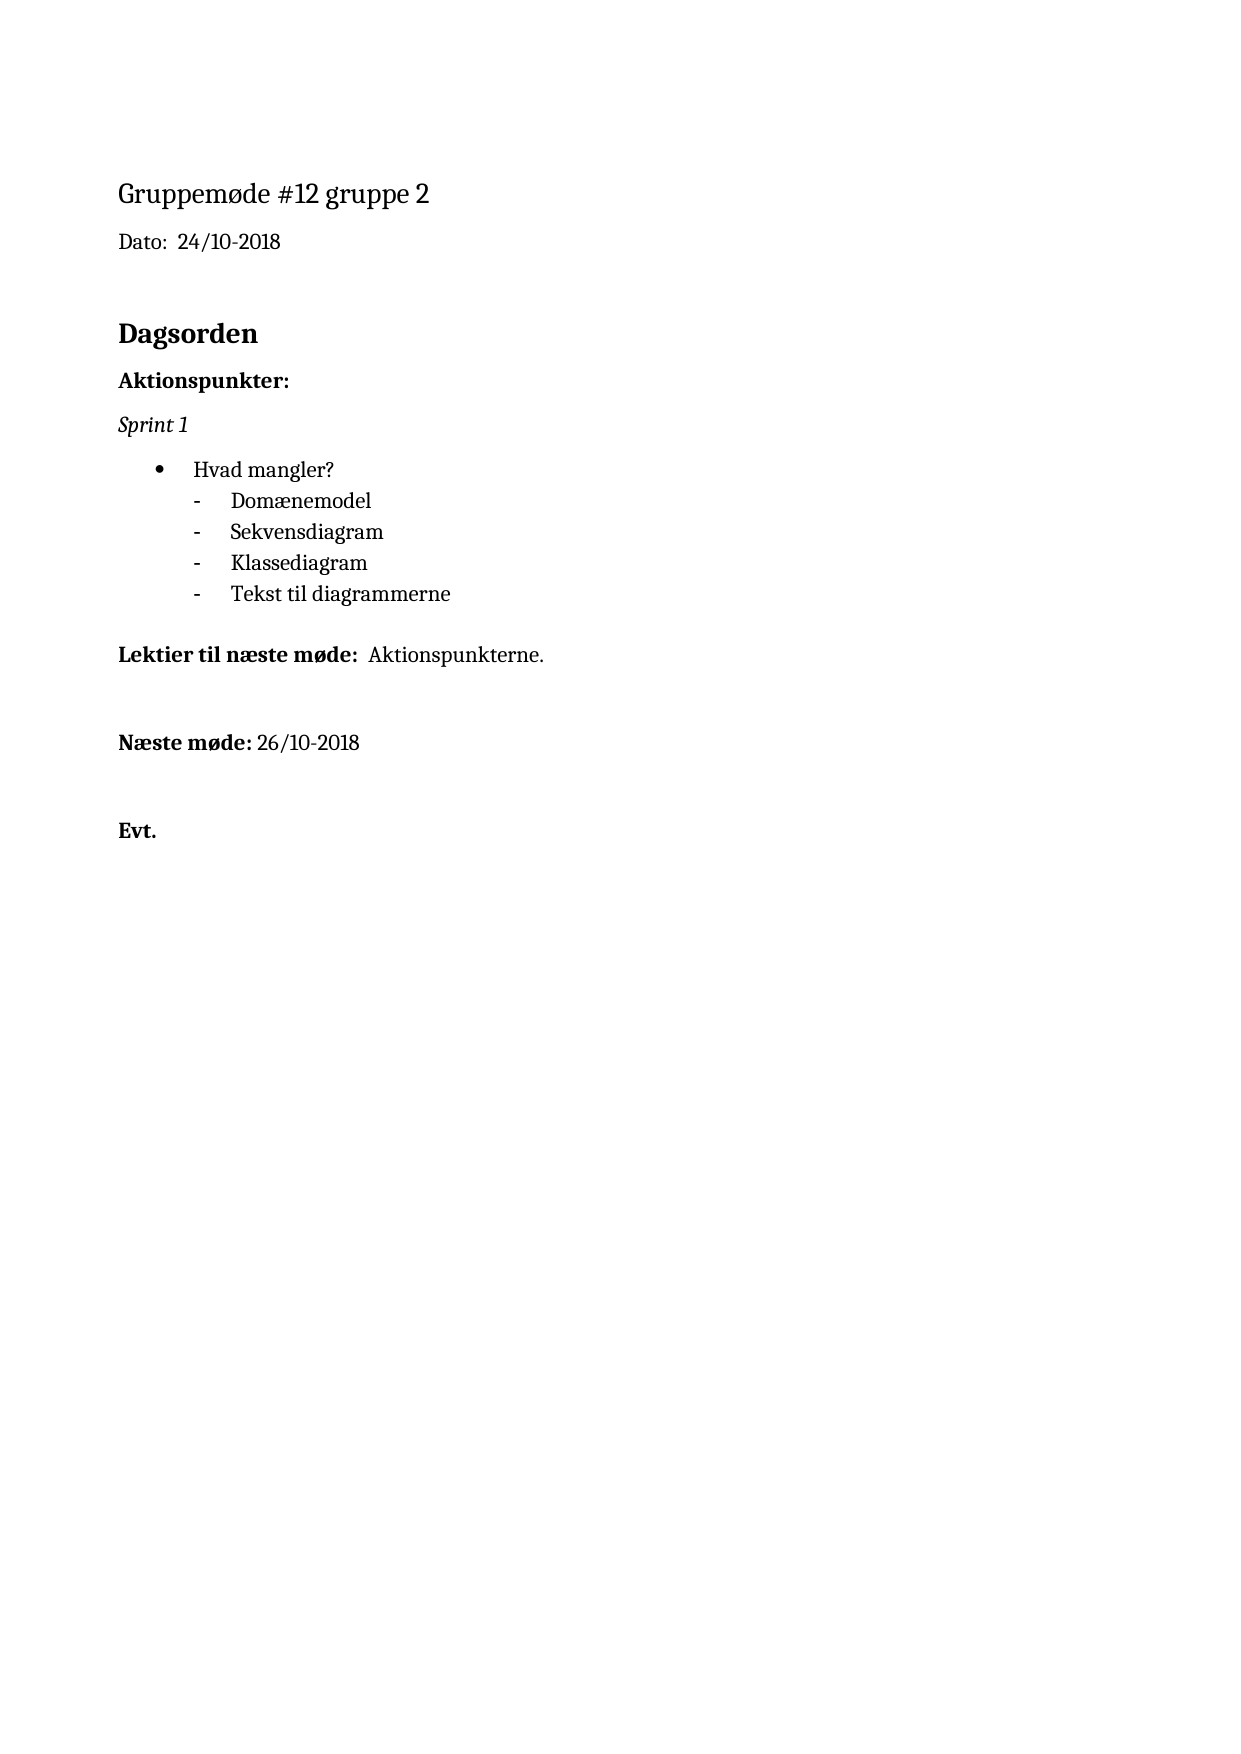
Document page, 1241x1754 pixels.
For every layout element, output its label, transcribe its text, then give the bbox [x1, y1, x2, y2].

text Dagsorden [118, 317, 1122, 350]
list Tekst til diagrammerne [193, 580, 1122, 607]
text Aktionspunkter: [118, 368, 1122, 394]
text Sprint 1 [118, 412, 1122, 439]
list Hvad mangler? [156, 456, 1122, 483]
text Evt. [118, 818, 1122, 844]
list Klassediagram [193, 549, 1122, 576]
list Sekvensdiagram [193, 518, 1122, 545]
text Lektier til næste møde: Aktionspunkterne. [118, 642, 1122, 668]
text Dato: 24/10-2018 [118, 229, 1122, 255]
text Gruppemøde #12 gruppe 2 [118, 177, 1122, 211]
list Domænemodel [193, 487, 1122, 514]
text Næste møde: 26/10-2018 [118, 730, 1122, 756]
